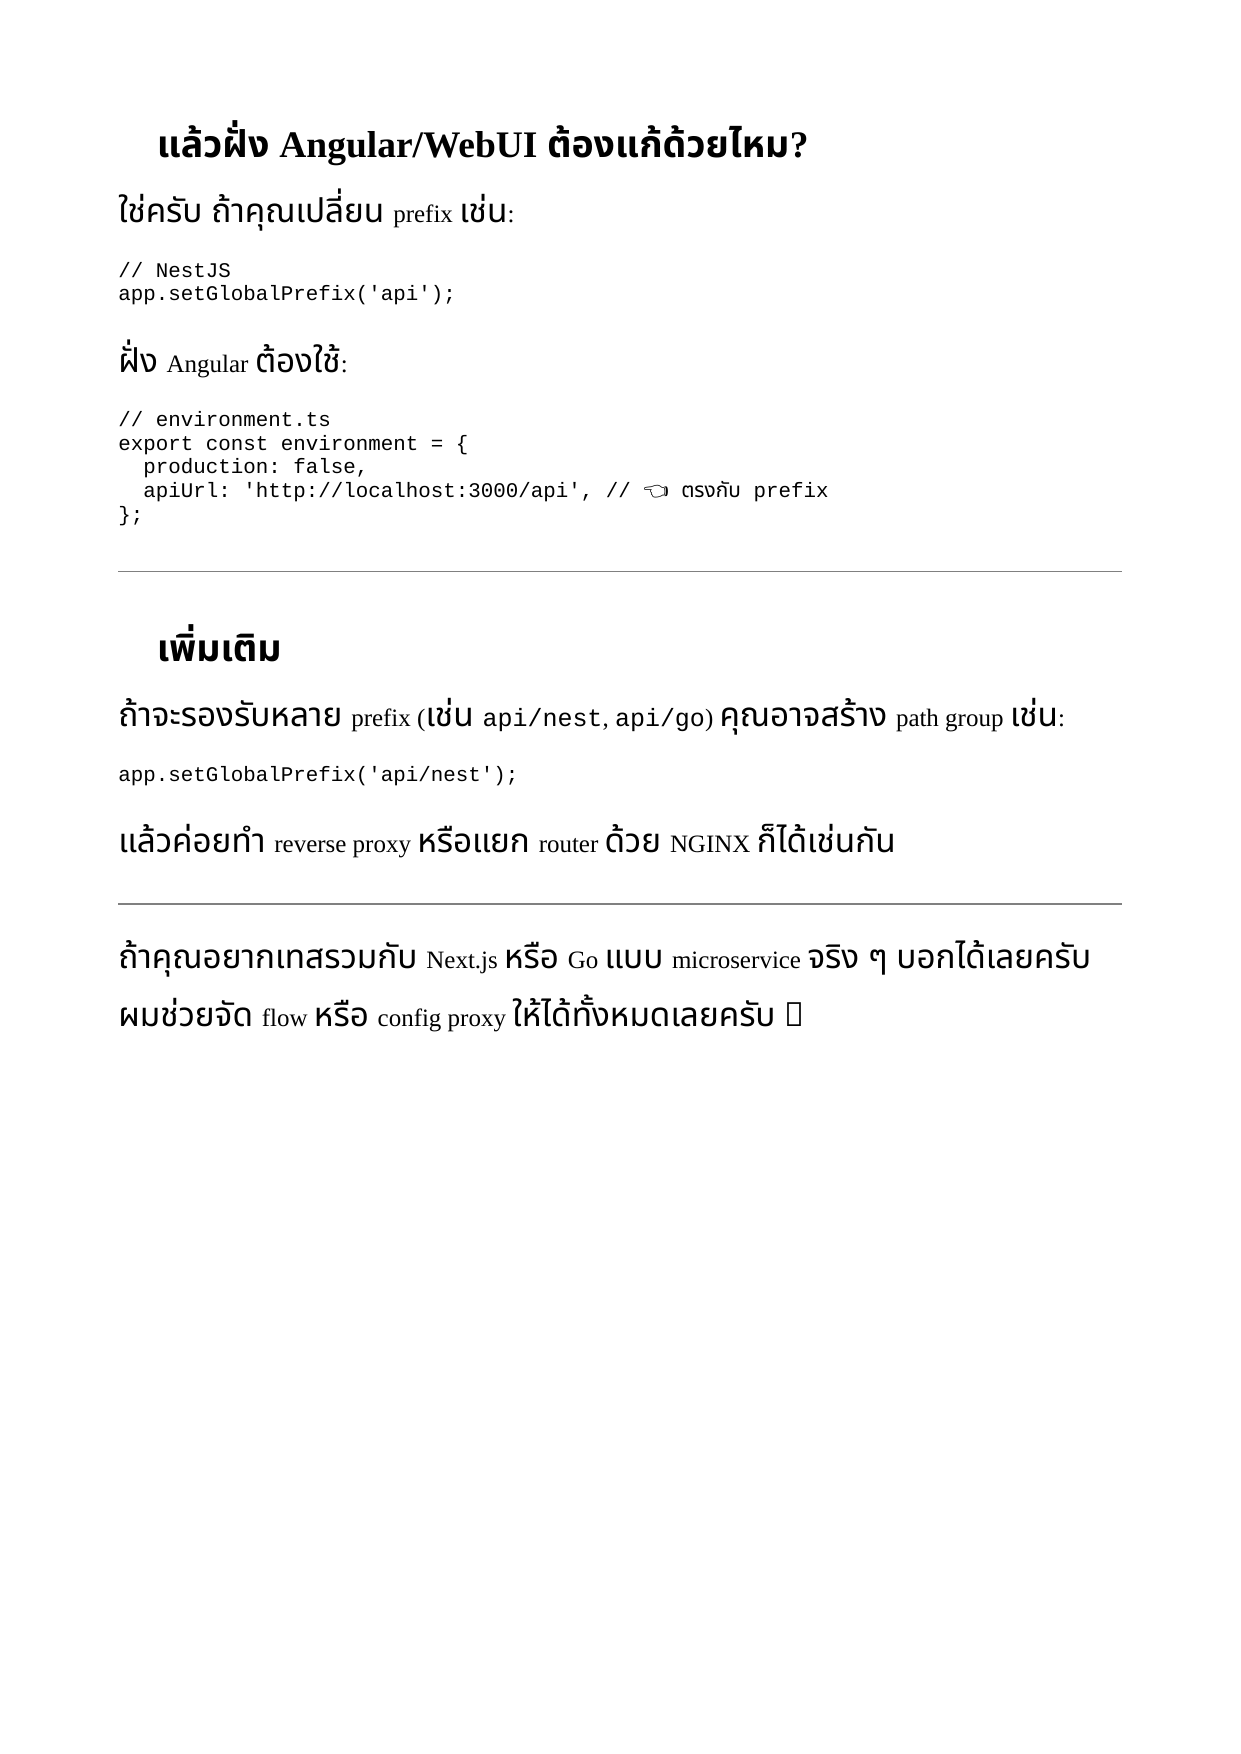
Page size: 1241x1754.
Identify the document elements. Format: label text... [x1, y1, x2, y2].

text // environment.ts [118, 409, 1122, 433]
subtitle 🎯 เพิ่มเติม [118, 622, 1122, 678]
text }; [118, 504, 1122, 527]
text export const environment = { [118, 433, 1122, 456]
text apiUrl: 'http://localhost:3000/api', // 👈 ตรงกับ prefix [118, 480, 1122, 504]
text ใช่ครับ ถ้าคุณเปลี่ยน prefix เช่น: [118, 187, 1122, 238]
text app.setGlobalPrefix('api'); [118, 283, 1122, 307]
text ถ้าคุณอยากเทสรวมกับ Next.js หรือ Go แบบ microservice จริง ๆ บอกได้เลยครับ ผมช่วยจัด flow หรือ config proxy ให้ได้ทั้งหมดเลยครับ 💪 [118, 933, 1122, 1042]
text ถ้าจะรองรับหลาย prefix (เช่น api/nest, api/go) คุณอาจสร้าง path group เช่น: [118, 691, 1122, 741]
text ฝั่ง Angular ต้องใช้: [118, 337, 1122, 387]
text app.setGlobalPrefix('api/nest'); [118, 763, 1122, 787]
subtitle ✅ แล้วฝั่ง Angular/WebUI ต้องแก้ด้วยไหม? [118, 118, 1122, 175]
text แล้วค่อยทำ reverse proxy หรือแยก router ด้วย NGINX ก็ได้เช่นกัน [118, 817, 1122, 867]
text // NestJS [118, 260, 1122, 283]
text production: false, [118, 456, 1122, 480]
